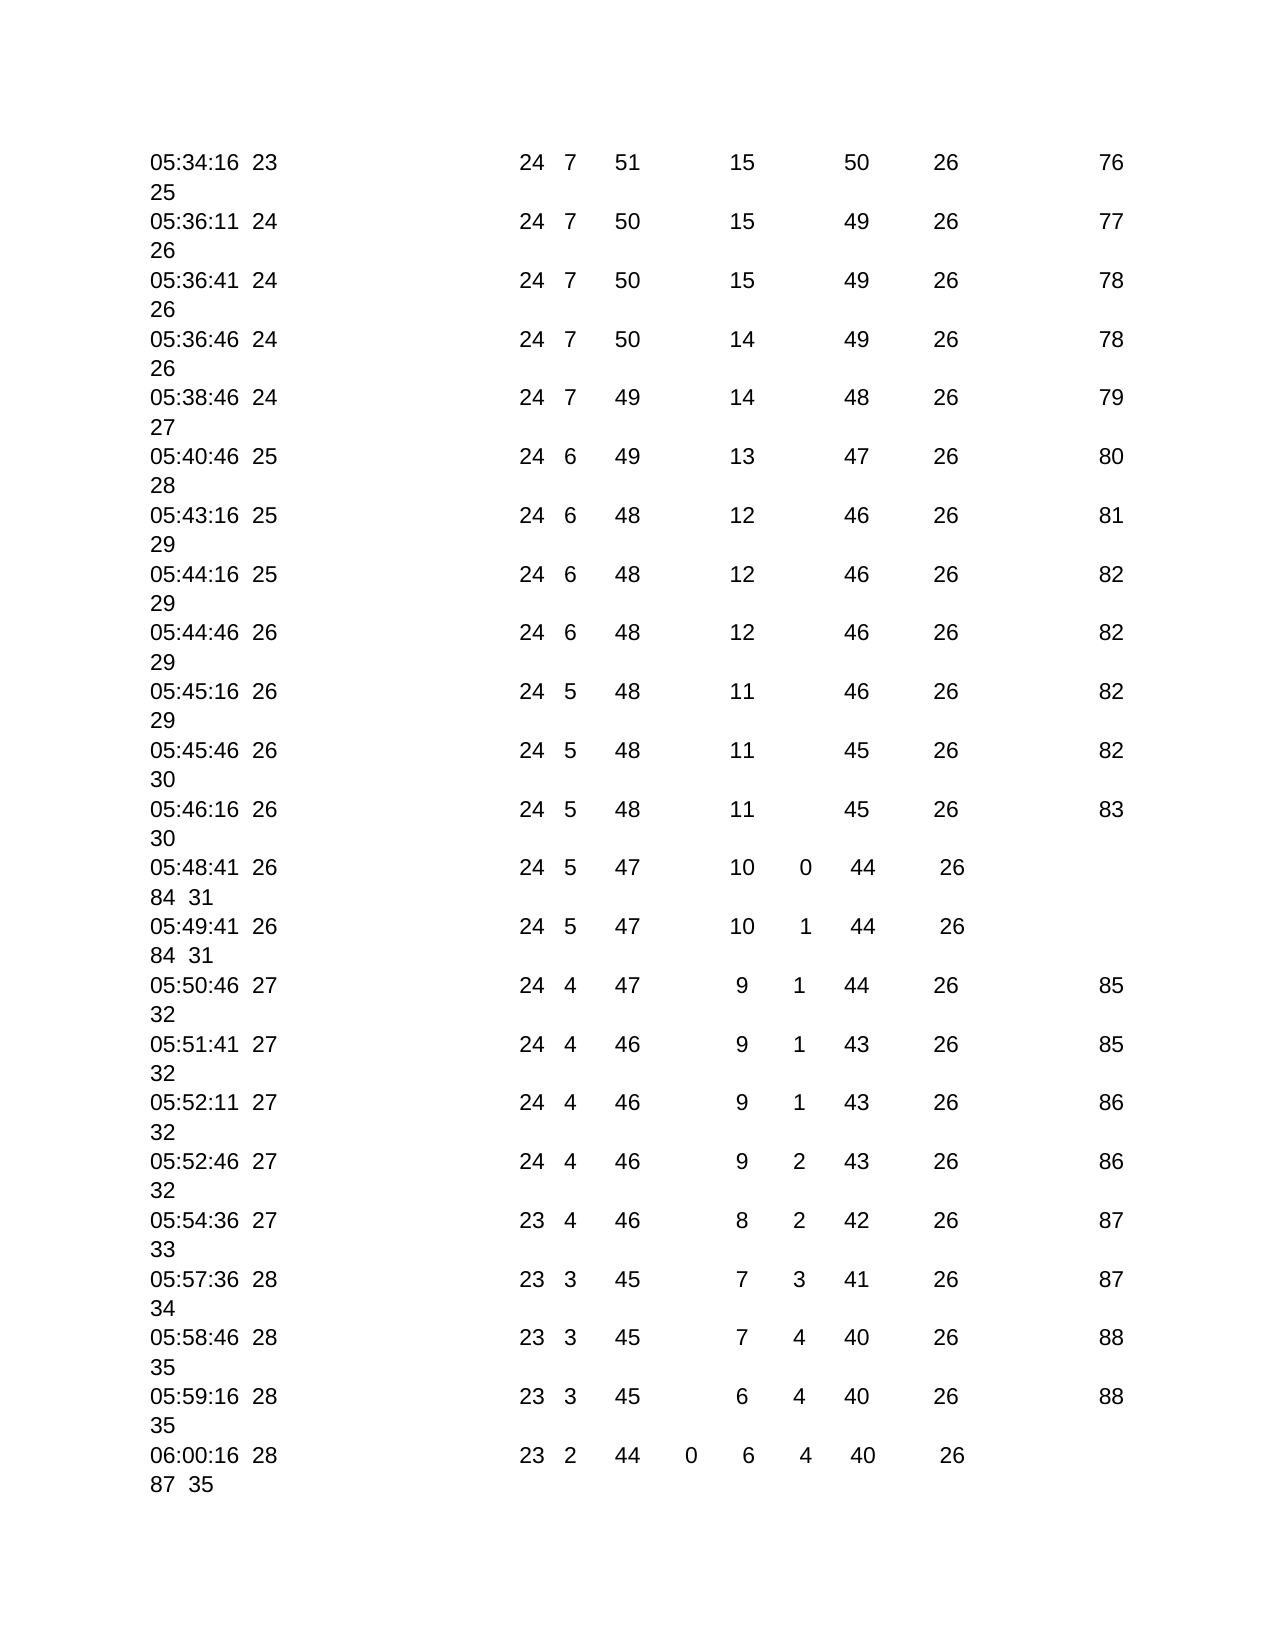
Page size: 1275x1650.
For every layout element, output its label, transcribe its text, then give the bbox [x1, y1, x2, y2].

text 05:58:46 28 23 3 45 7 4 40 26 88 35 [150, 1325, 1125, 1380]
text 05:45:16 26 24 5 48 11 46 26 82 29 [150, 679, 1125, 734]
text 05:51:41 27 24 4 46 9 1 43 26 85 32 [150, 1031, 1125, 1086]
text 05:49:41 26 24 5 47 10 1 44 26 84 31 [150, 914, 1125, 969]
text 05:36:41 24 24 7 50 15 49 26 78 26 [150, 267, 1125, 322]
text 05:44:16 25 24 6 48 12 46 26 82 29 [150, 561, 1125, 616]
text 06:00:16 28 23 2 44 0 6 4 40 26 87 35 [150, 1442, 1125, 1497]
text 05:48:41 26 24 5 47 10 0 44 26 84 31 [150, 855, 1125, 910]
text 05:34:16 23 24 7 51 15 50 26 76 25 [150, 150, 1125, 205]
text 05:44:46 26 24 6 48 12 46 26 82 29 [150, 620, 1125, 675]
text 05:50:46 27 24 4 47 9 1 44 26 85 32 [150, 972, 1125, 1027]
text 05:36:46 24 24 7 50 14 49 26 78 26 [150, 326, 1125, 381]
text 05:52:46 27 24 4 46 9 2 43 26 86 32 [150, 1149, 1125, 1204]
text 05:54:36 27 23 4 46 8 2 42 26 87 33 [150, 1207, 1125, 1262]
text 05:57:36 28 23 3 45 7 3 41 26 87 34 [150, 1266, 1125, 1321]
text 05:40:46 25 24 6 49 13 47 26 80 28 [150, 444, 1125, 499]
text 05:38:46 24 24 7 49 14 48 26 79 27 [150, 385, 1125, 440]
text 05:45:46 26 24 5 48 11 45 26 82 30 [150, 737, 1125, 792]
text 05:43:16 25 24 6 48 12 46 26 81 29 [150, 502, 1125, 557]
text 05:46:16 26 24 5 48 11 45 26 83 30 [150, 796, 1125, 851]
text 05:59:16 28 23 3 45 6 4 40 26 88 35 [150, 1384, 1125, 1439]
text 05:52:11 27 24 4 46 9 1 43 26 86 32 [150, 1090, 1125, 1145]
text 05:36:11 24 24 7 50 15 49 26 77 26 [150, 209, 1125, 264]
